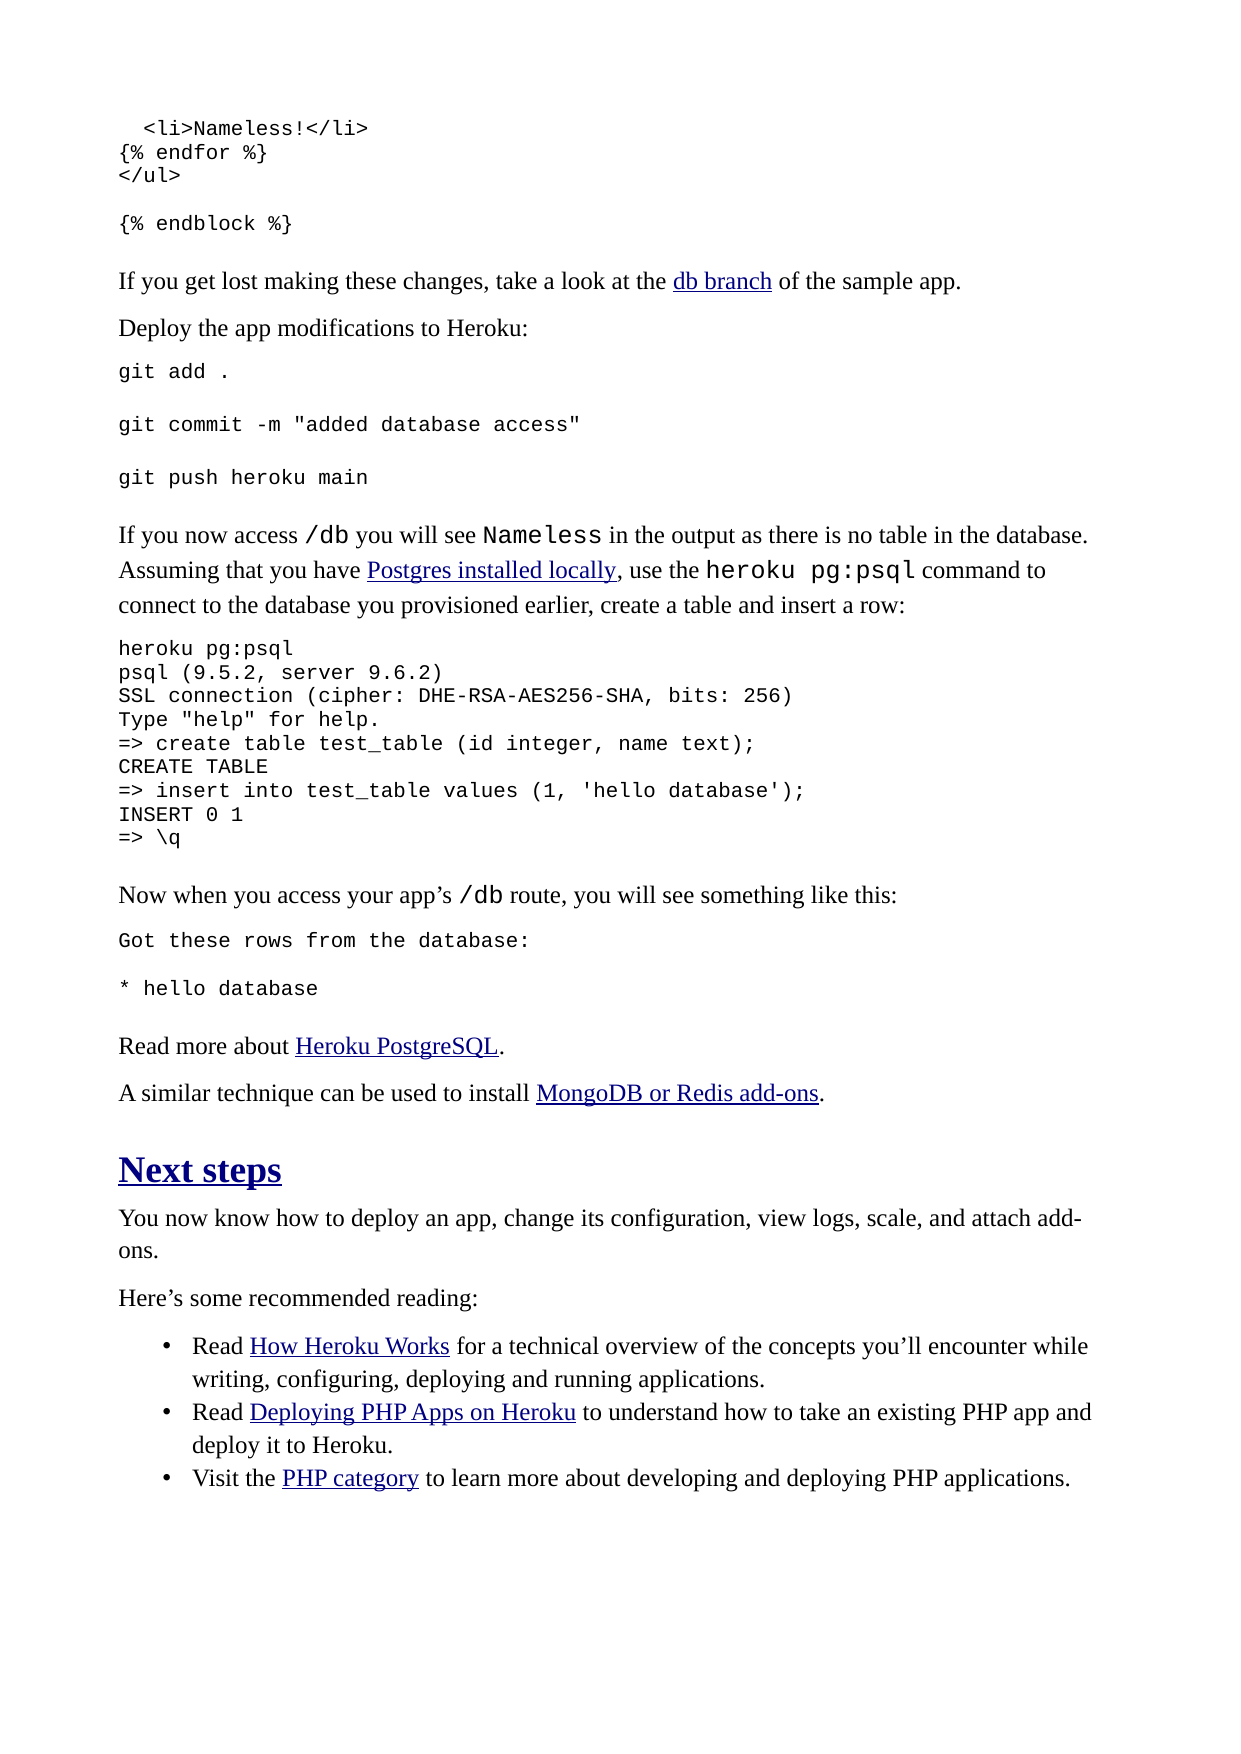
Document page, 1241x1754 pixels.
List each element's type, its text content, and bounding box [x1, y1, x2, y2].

text INSERT 0 1 [118, 804, 1122, 827]
text git push heroku main [118, 467, 1122, 491]
text Got these rows from the database: [118, 931, 1122, 954]
text {% endfor %} [118, 142, 1122, 165]
text => insert into test_table values (1, 'hello database'); [118, 780, 1122, 804]
list Read How Heroku Works for a technical overview of the concepts you’ll encounter while writing, configuring, deploying and running applications. [162, 1331, 1122, 1393]
text Deploy the app modifications to Heroku: [118, 313, 1122, 342]
text psql (9.5.2, server 9.6.2) [118, 662, 1122, 686]
text <li>Nameless!</li> [118, 118, 1122, 142]
subtitle Next steps [118, 1147, 1122, 1190]
text heroku pg:psql [118, 638, 1122, 662]
text git add . [118, 361, 1122, 385]
text * hello database [118, 978, 1122, 1001]
text Here’s some recommended reading: [118, 1283, 1122, 1312]
text CREATE TABLE [118, 756, 1122, 780]
text Now when you access your app’s /db route, you will see something like this: [118, 881, 1122, 911]
text {% endblock %} [118, 213, 1122, 236]
text git commit -m "added database access" [118, 414, 1122, 438]
text A similar technique can be used to install MongoDB or Redis add-ons. [118, 1078, 1122, 1107]
text You now know how to deploy an app, change its configuration, view logs, scale, and attach add-ons. [118, 1203, 1122, 1264]
text </ul> [118, 165, 1122, 189]
text SSL connection (cipher: DHE-RSA-AES256-SHA, bits: 256) [118, 686, 1122, 709]
text Type "help" for help. [118, 709, 1122, 733]
text => create table test_table (id integer, name text); [118, 733, 1122, 756]
text Read more about Heroku PostgreSQL. [118, 1031, 1122, 1060]
list Read Deploying PHP Apps on Heroku to understand how to take an existing PHP app and deploy it to Heroku. [162, 1397, 1122, 1459]
text If you get lost making these changes, take a look at the db branch of the sample app. [118, 266, 1122, 294]
list Visit the PHP category to learn more about developing and deploying PHP applications. [162, 1463, 1122, 1492]
text If you now access /db you will see Nameless in the output as there is no table in the database. Assuming that you have Postgres installed locally, use the heroku pg:psql command to connect to the database you provisioned earlier, create a table and insert a row: [118, 520, 1122, 619]
text => \q [118, 827, 1122, 851]
